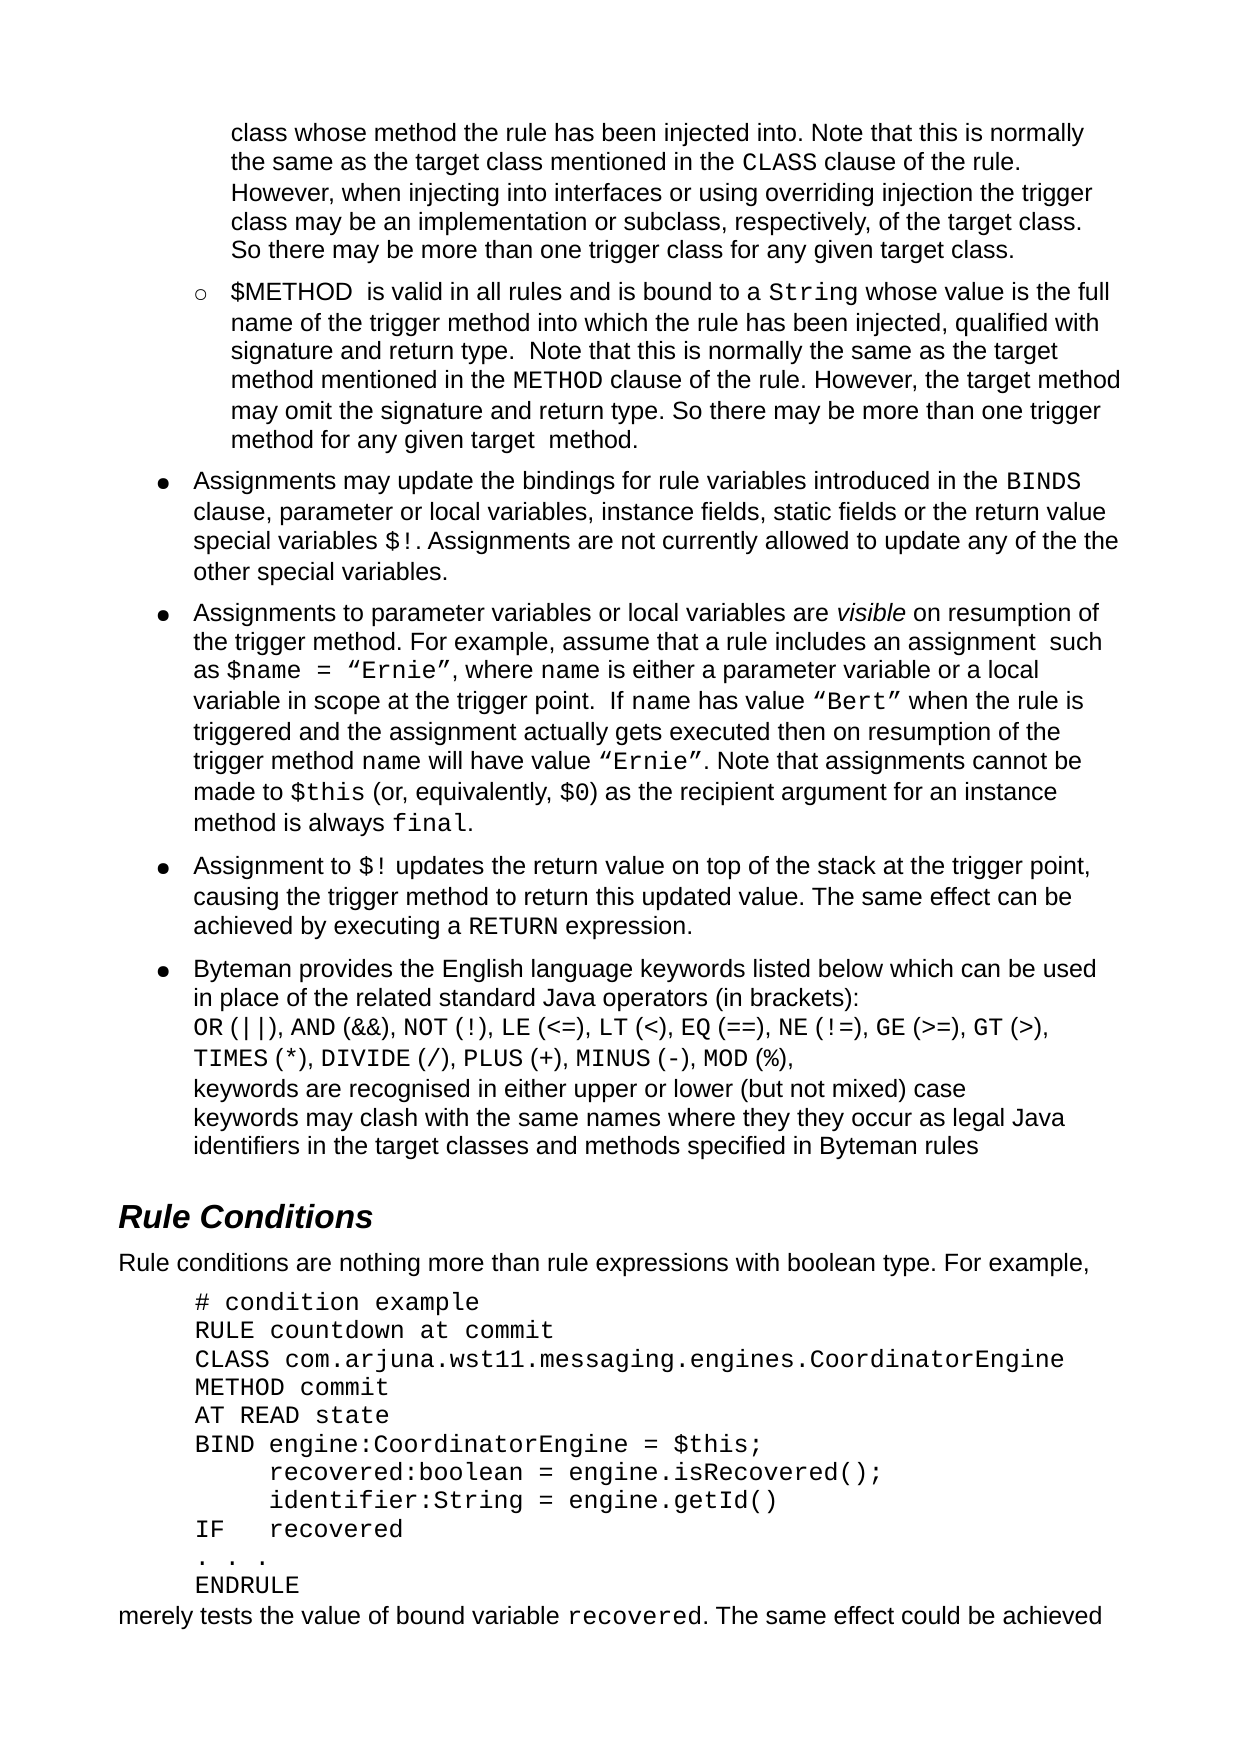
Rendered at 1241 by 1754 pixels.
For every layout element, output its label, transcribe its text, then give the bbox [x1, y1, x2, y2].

text merely tests the value of bound variable recovered. The same effect could be achieved [118, 1601, 1122, 1632]
text # condition example RULE countdown at commit CLASS com.arjuna.wst11.messaging.engines.CoordinatorEngine METHOD commit AT READ state BIND engine:CoordinatorEngine = $this; recovered:boolean = engine.isRecovered(); identifier:String = engine.getId() IF recovered . . . ENDRULE [194, 1290, 1122, 1601]
list Assignment to $! updates the return value on top of the stack at the trigger point, causing the trigger method to return this updated value. The same effect can be achieved by executing a RETURN expression. [156, 851, 1122, 942]
list Byteman provides the English language keywords listed below which can be used in place of the related standard Java operators (in brackets): OR (||), AND (&&), NOT (!), LE (<=), LT (<), EQ (==), NE (!=), GE (>=), GT (>), TIMES (*), DIVIDE (/), PLUS (+), MINUS (-), MOD (%), keywords are recognised in either upper or lower (but not mixed) case keywords may clash with the same names where they they occur as legal Java identifiers in the target classes and methods specified in Byteman rules [156, 954, 1122, 1160]
list Assignments to parameter variables or local variables are visible on resumption of the trigger method. For example, assume that a rule includes an assignment such as $name = “Ernie”, where name is either a parameter variable or a local variable in scope at the trigger point. If name has value “Bert” when the rule is triggered and the assignment actually gets executed then on resumption of the trigger method name will have value “Ernie”. Note that assignments cannot be made to $this (or, equivalently, $0) as the recipient argument for an instance method is always final. [156, 598, 1122, 839]
subtitle Rule Conditions [118, 1197, 1122, 1236]
list class whose method the rule has been injected into. Note that this is normally the same as the target class mentioned in the CLASS clause of the rule. However, when injecting into interfaces or using overriding injection the trigger class may be an implementation or subclass, respectively, of the target class. So there may be more than one trigger class for any given target class. [193, 118, 1122, 264]
list $METHOD is valid in all rules and is bound to a String whose value is the full name of the trigger method into which the rule has been injected, qualified with signature and return type. Note that this is normally the same as the target method mentioned in the METHOD clause of the rule. However, the target method may omit the signature and return type. So there may be more than one trigger method for any given target method. [193, 277, 1122, 453]
list Assignments may update the bindings for rule variables introduced in the BINDS clause, parameter or local variables, instance fields, static fields or the return value special variables $!. Assignments are not currently allowed to update any of the the other special variables. [156, 466, 1122, 585]
text Rule conditions are nothing more than rule expressions with boolean type. For example, [118, 1248, 1122, 1277]
